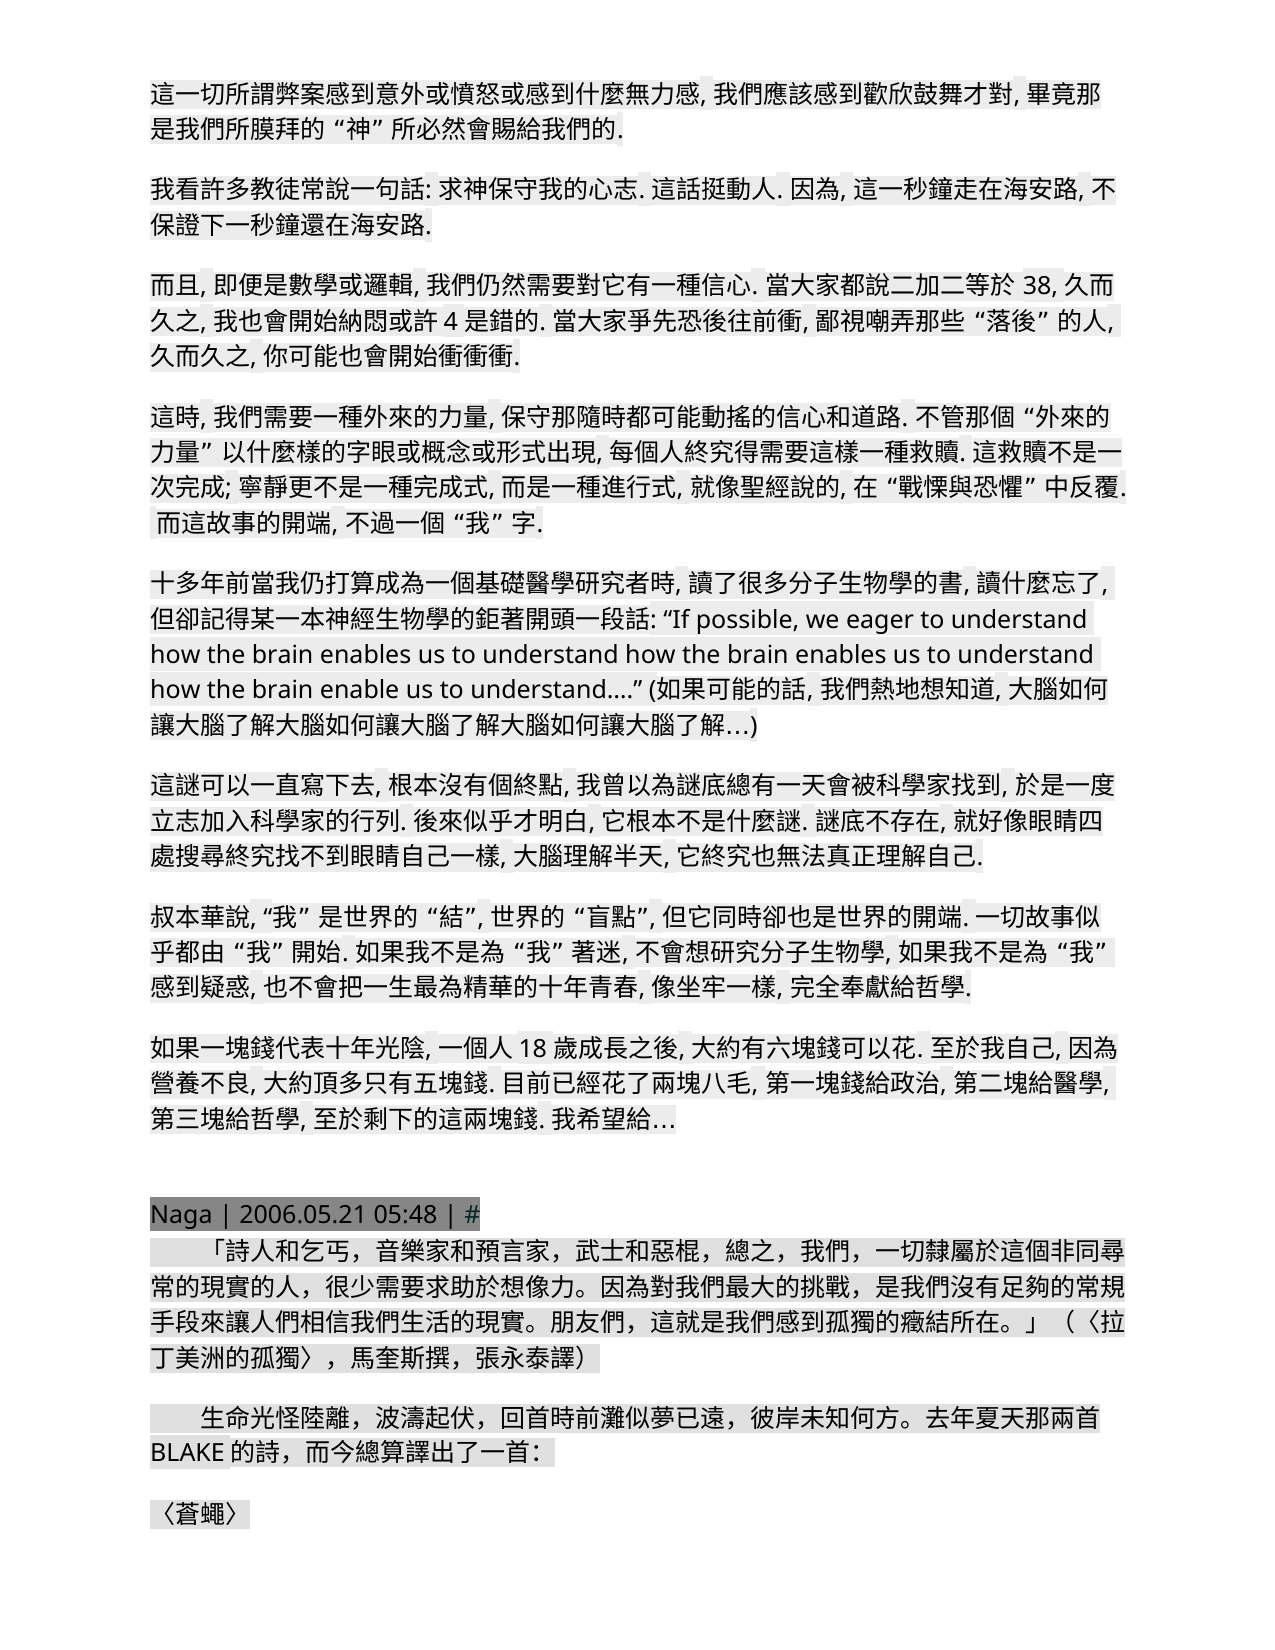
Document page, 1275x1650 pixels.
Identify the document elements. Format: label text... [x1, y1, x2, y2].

text 這一切所謂弊案感到意外或憤怒或感到什麼無力感, 我們應該感到歡欣鼓舞才對, 畢竟那是我們所膜拜的 “神” 所必然會賜給我們的. [150, 75, 1125, 146]
text 而且, 即便是數學或邏輯, 我們仍然需要對它有一種信心. 當大家都說二加二等於 38, 久而久之, 我也會開始納悶或許4 是錯的. 當大家爭先恐後往前衝, 鄙視嘲弄那些 “落後” 的人, 久而久之, 你可能也會開始衝衝衝. [150, 267, 1125, 373]
text 這謎可以一直寫下去, 根本沒有個終點, 我曾以為謎底總有一天會被科學家找到, 於是一度立志加入科學家的行列. 後來似乎才明白, 它根本不是什麼謎. 謎底不存在, 就好像眼睛四處搜尋終究找不到眼睛自己一樣, 大腦理解半天, 它終究也無法真正理解自己. [150, 767, 1125, 873]
text 生命光怪陸離，波濤起伏，回首時前灘似夢已遠，彼岸未知何方。去年夏天那兩首BLAKE的詩，而今總算譯出了一首： [150, 1398, 1125, 1469]
text Naga | 2006.05.21 05:48 | # [150, 1196, 1125, 1231]
text 「詩人和乞丐，音樂家和預言家，武士和惡棍，總之，我們，一切隸屬於這個非同尋常的現實的人，很少需要求助於想像力。因為對我們最大的挑戰，是我們沒有足夠的常規手段來讓人們相信我們生活的現實。朋友們，這就是我們感到孤獨的癥結所在。」（〈拉丁美洲的孤獨〉，馬奎斯撰，張永泰譯） [150, 1231, 1125, 1373]
text 十多年前當我仍打算成為一個基礎醫學研究者時, 讀了很多分子生物學的書, 讀什麼忘了, 但卻記得某一本神經生物學的鉅著開頭一段話: “If possible, we eager to understand how the brain enables us to understand how the brain enables us to understand how the brain enable us to understand….” (如果可能的話, 我們熱地想知道, 大腦如何讓大腦了解大腦如何讓大腦了解大腦如何讓大腦了解…) [150, 564, 1125, 742]
text 如果一塊錢代表十年光陰, 一個人18 歲成長之後, 大約有六塊錢可以花. 至於我自己, 因為營養不良, 大約頂多只有五塊錢. 目前已經花了兩塊八毛, 第一塊錢給政治, 第二塊給醫學, 第三塊給哲學, 至於剩下的這兩塊錢. 我希望給… [150, 1029, 1125, 1171]
text 叔本華說, “我” 是世界的 “結”, 世界的 “盲點”, 但它同時卻也是世界的開端. 一切故事似乎都由 “我” 開始. 如果我不是為 “我” 著迷, 不會想研究分子生物學, 如果我不是為 “我” 感到疑惑, 也不會把一生最為精華的十年青春, 像坐牢一樣, 完全奉獻給哲學. [150, 898, 1125, 1004]
text 我看許多教徒常說一句話: 求神保守我的心志. 這話挺動人. 因為, 這一秒鐘走在海安路, 不保證下一秒鐘還在海安路. [150, 171, 1125, 242]
text 這時, 我們需要一種外來的力量, 保守那隨時都可能動搖的信心和道路. 不管那個 “外來的力量” 以什麼樣的字眼或概念或形式出現, 每個人終究得需要這樣一種救贖. 這救贖不是一次完成; 寧靜更不是一種完成式, 而是一種進行式, 就像聖經說的, 在 “戰慄與恐懼” 中反覆. 而這故事的開端, 不過一個 “我” 字. [150, 398, 1125, 539]
text 〈蒼蠅〉 [150, 1494, 1125, 1529]
